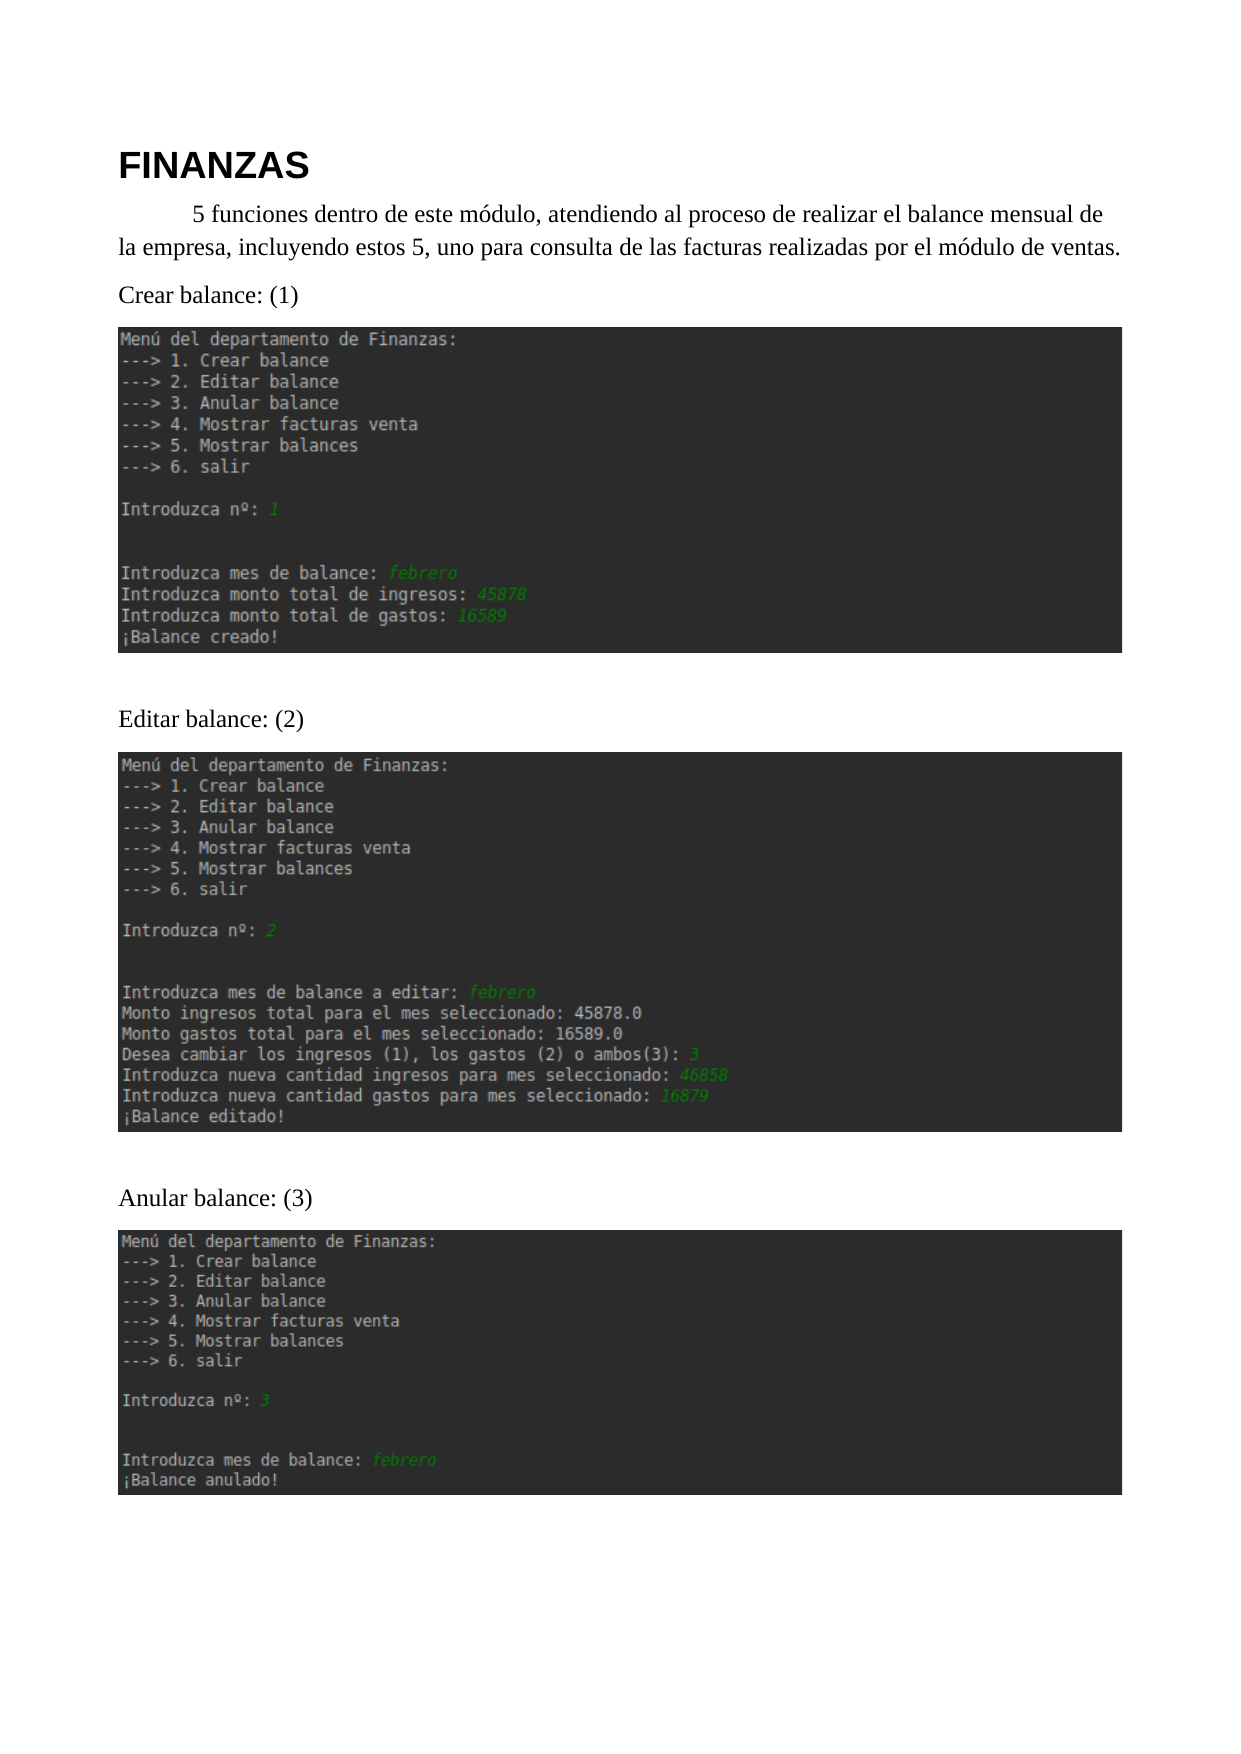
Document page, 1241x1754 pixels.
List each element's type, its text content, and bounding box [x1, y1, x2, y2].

picture [118, 327, 1123, 653]
text Crear balance: (1) [118, 280, 1122, 309]
text 5 funciones dentro de este módulo, atendiendo al proceso de realizar el balance mensual de la empresa, incluyendo estos 5, uno para consulta de las facturas realizadas por el módulo de ventas. [118, 199, 1122, 261]
picture [118, 752, 1123, 1132]
text Anular balance: (3) [118, 1183, 1122, 1212]
text Editar balance: (2) [118, 704, 1122, 733]
picture [118, 1230, 1123, 1495]
subtitle FINANZAS [118, 143, 1122, 187]
